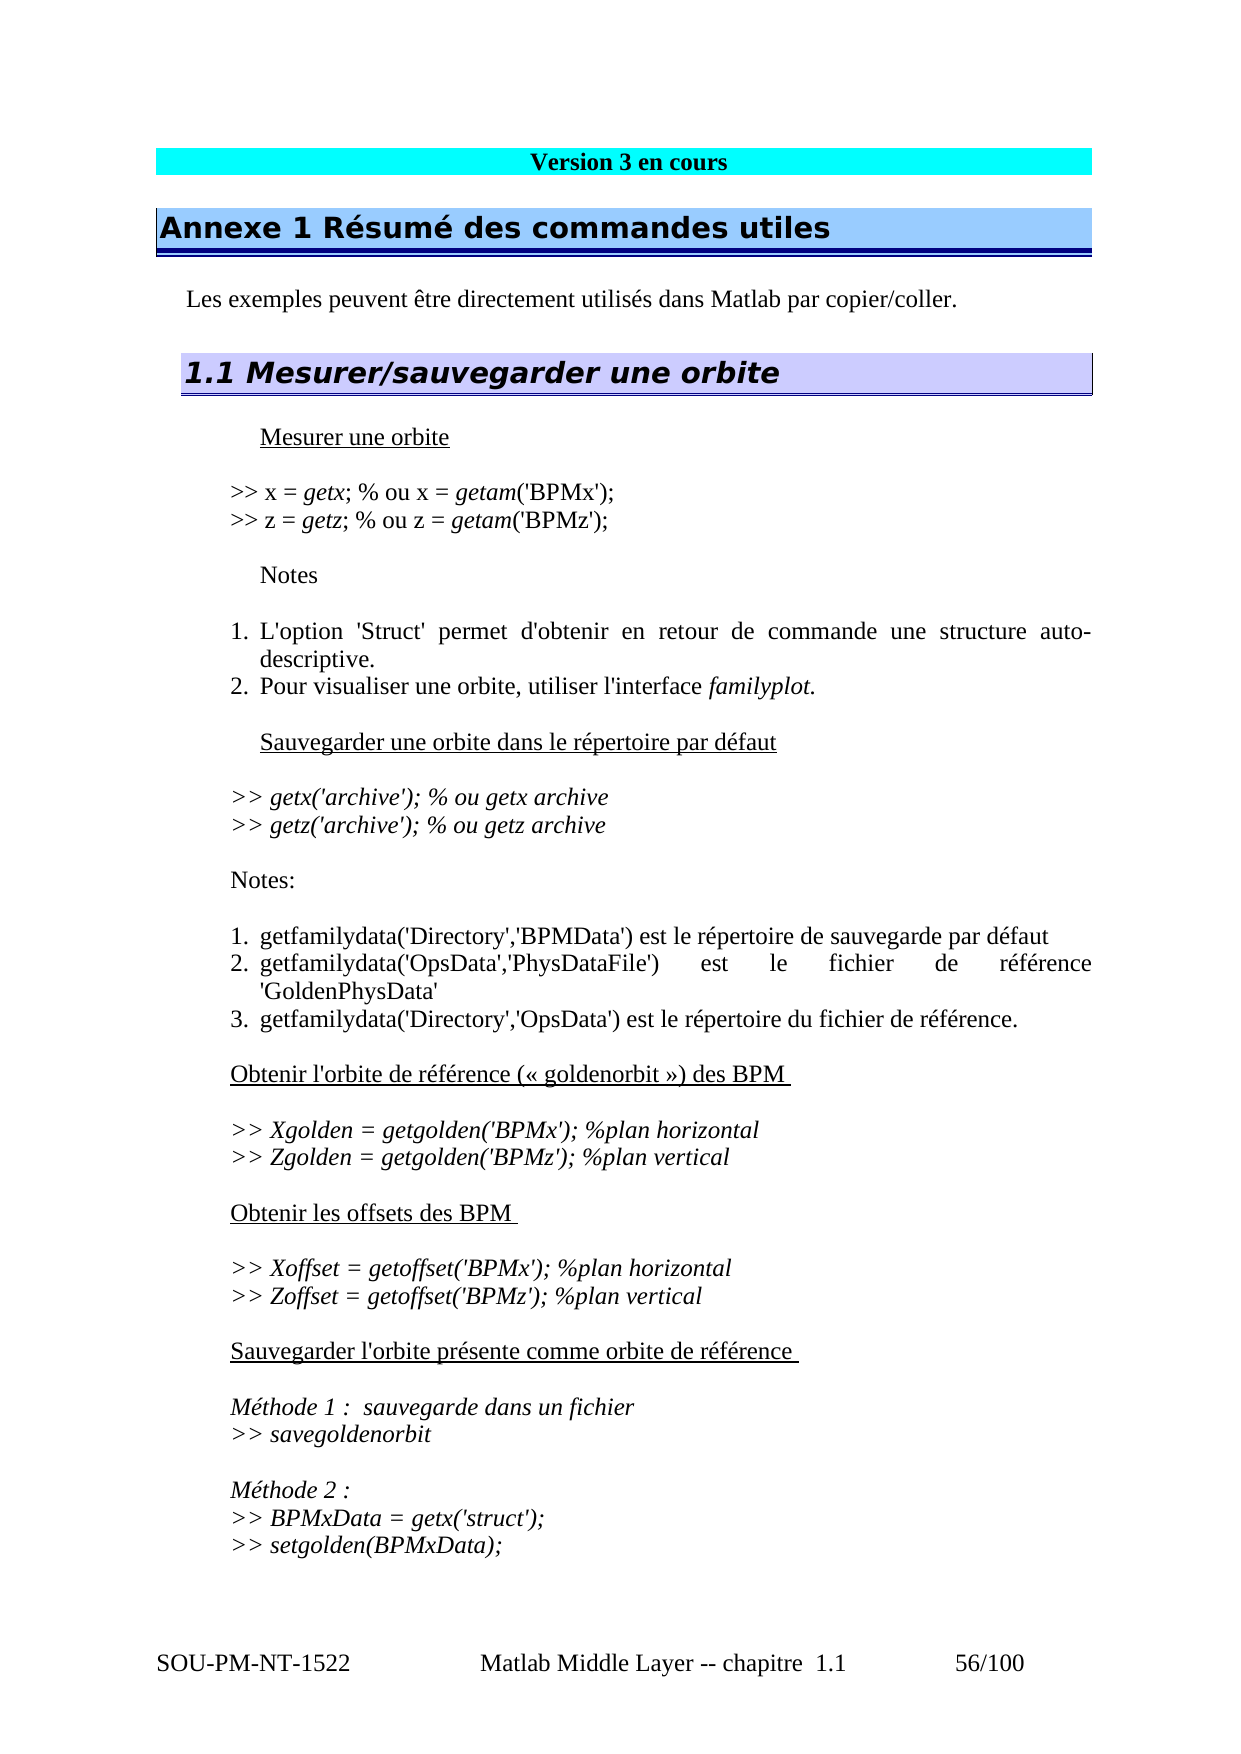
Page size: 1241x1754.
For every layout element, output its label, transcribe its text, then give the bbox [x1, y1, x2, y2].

text >> savegoldenorbit [230, 1421, 1092, 1448]
list getfamilydata('Directory','OpsData') est le répertoire du fichier de référence. [230, 1005, 1092, 1033]
text >> z = getz; % ou z = getam('BPMz'); [230, 506, 1092, 534]
text Obtenir les offsets des BPM [230, 1199, 1092, 1227]
text >> x = getx; % ou x = getam('BPMx'); [230, 478, 1092, 506]
text >> setgolden(BPMxData); [230, 1531, 1092, 1559]
list L'option 'Struct' permet d'obtenir en retour de commande une structure auto-descriptive. [230, 617, 1092, 672]
list Notes [230, 562, 1092, 589]
text >> Zoffset = getoffset('BPMz'); %plan vertical [230, 1282, 1092, 1310]
text Méthode 2 : [230, 1476, 1092, 1504]
list Mesurer une orbite [230, 423, 1092, 451]
text >> Xoffset = getoffset('BPMx'); %plan horizontal [230, 1254, 1092, 1282]
text >> BPMxData = getx('struct'); [230, 1504, 1092, 1531]
text >> Zgolden = getgolden('BPMz'); %plan vertical [230, 1143, 1092, 1171]
list getfamilydata('Directory','BPMData') est le répertoire de sauvegarde par défaut [230, 922, 1092, 949]
list Sauvegarder une orbite dans le répertoire par défaut [230, 728, 1092, 756]
text Les exemples peuvent être directement utilisés dans Matlab par copier/coller. [156, 285, 1092, 313]
list getfamilydata('OpsData','PhysDataFile') est le fichier de référence 'GoldenPhysData' [230, 949, 1092, 1005]
text Méthode 1 : sauvegarde dans un fichier [230, 1393, 1092, 1421]
text >> Xgolden = getgolden('BPMx'); %plan horizontal [230, 1116, 1092, 1143]
text Notes: [230, 866, 1092, 894]
text >> getz('archive'); % ou getz archive [230, 811, 1092, 839]
text Obtenir l'orbite de référence (« goldenorbit ») des BPM [230, 1060, 1092, 1088]
text Sauvegarder l'orbite présente comme orbite de référence [230, 1337, 1092, 1365]
list Pour visualiser une orbite, utiliser l'interface familyplot. [230, 672, 1092, 700]
text >> getx('archive'); % ou getx archive [230, 783, 1092, 811]
subtitle Mesurer/sauvegarder une orbite [181, 353, 1092, 393]
subtitle Résumé des commandes utiles [157, 208, 1092, 248]
